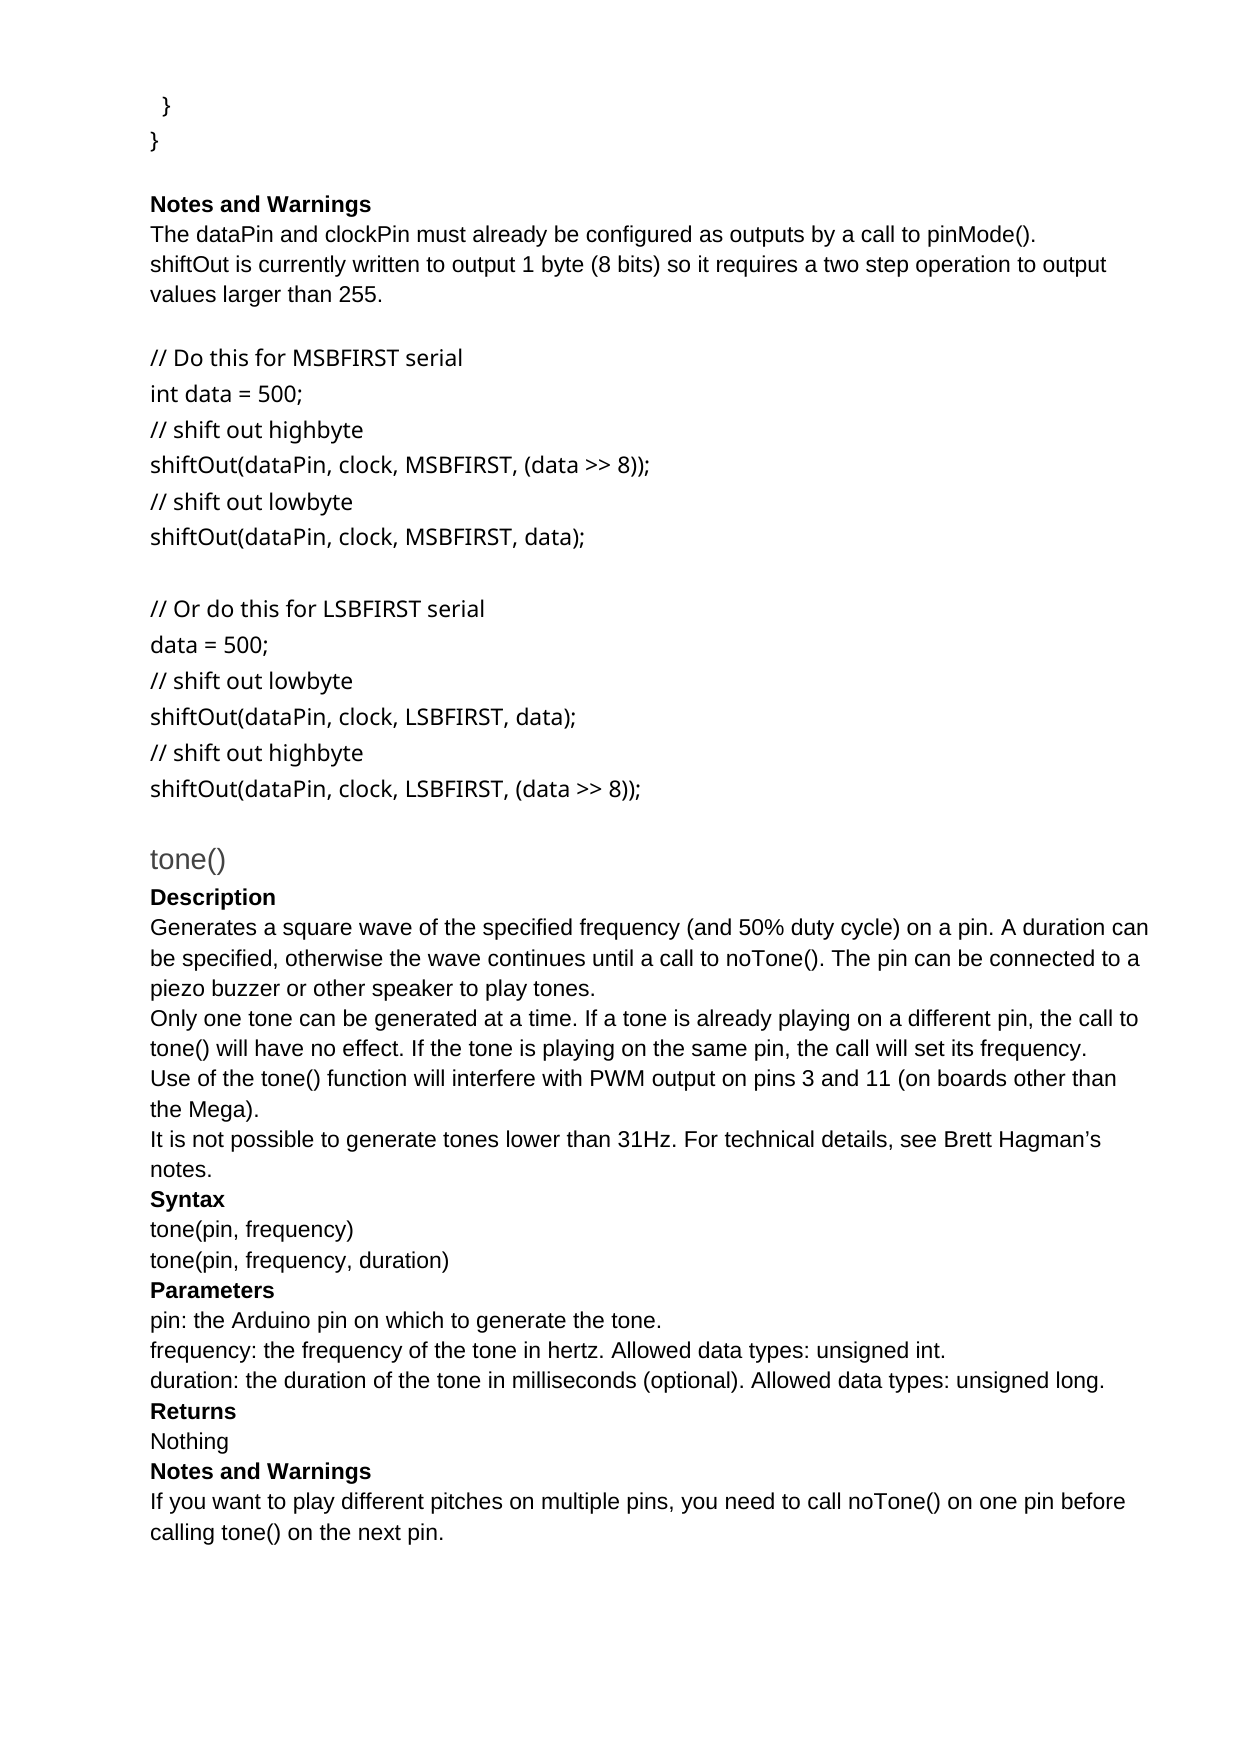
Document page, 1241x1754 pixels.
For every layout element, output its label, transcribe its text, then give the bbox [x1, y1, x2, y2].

text } [150, 124, 1152, 156]
text Notes and Warnings [150, 191, 1152, 217]
text // shift out highbyte [150, 737, 1152, 768]
text duration: the duration of the tone in milliseconds (optional). Allowed data types: unsigned long. [150, 1367, 1152, 1394]
text pin: the Arduino pin on which to generate the tone. [150, 1307, 1152, 1333]
text data = 500; [150, 629, 1152, 660]
text shiftOut(dataPin, clock, LSBFIRST, data); [150, 701, 1152, 732]
text shiftOut is currently written to output 1 byte (8 bits) so it requires a two step operation to output values larger than 255. [150, 251, 1152, 308]
text tone(pin, frequency, duration) [150, 1247, 1152, 1273]
text // shift out lowbyte [150, 665, 1152, 696]
text // Do this for MSBFIRST serial [150, 342, 1152, 373]
text shiftOut(dataPin, clock, LSBFIRST, (data >> 8)); [150, 773, 1152, 804]
text Parameters [150, 1277, 1152, 1303]
text tone(pin, frequency) [150, 1216, 1152, 1243]
text // Or do this for LSBFIRST serial [150, 593, 1152, 624]
text If you want to play different pitches on multiple pins, you need to call noTone() on one pin before calling tone() on the next pin. [150, 1488, 1152, 1545]
text The dataPin and clockPin must already be configured as outputs by a call to pinMode(). [150, 221, 1152, 247]
text Notes and Warnings [150, 1458, 1152, 1484]
text } [150, 88, 1152, 120]
text int data = 500; [150, 378, 1152, 409]
text Returns [150, 1398, 1152, 1424]
text Description [150, 884, 1152, 910]
text shiftOut(dataPin, clock, MSBFIRST, data); [150, 521, 1152, 553]
text shiftOut(dataPin, clock, MSBFIRST, (data >> 8)); [150, 449, 1152, 481]
text Generates a square wave of the specified frequency (and 50% duty cycle) on a pin. A duration can be specified, otherwise the wave continues until a call to noTone(). The pin can be connected to a piezo buzzer or other speaker to play tones. [150, 914, 1152, 1001]
subtitle tone() [150, 842, 1152, 876]
text It is not possible to generate tones lower than 31Hz. For technical details, see Brett Hagman’s notes. [150, 1126, 1152, 1182]
text Use of the tone() function will interfere with PWM output on pins 3 and 11 (on boards other than the Mega). [150, 1065, 1152, 1122]
text frequency: the frequency of the tone in hertz. Allowed data types: unsigned int. [150, 1337, 1152, 1363]
text Syntax [150, 1186, 1152, 1212]
text // shift out lowbyte [150, 485, 1152, 517]
text // shift out highbyte [150, 413, 1152, 445]
text Only one tone can be generated at a time. If a tone is already playing on a different pin, the call to tone() will have no effect. If the tone is playing on the same pin, the call will set its frequency. [150, 1005, 1152, 1061]
text Nothing [150, 1428, 1152, 1454]
